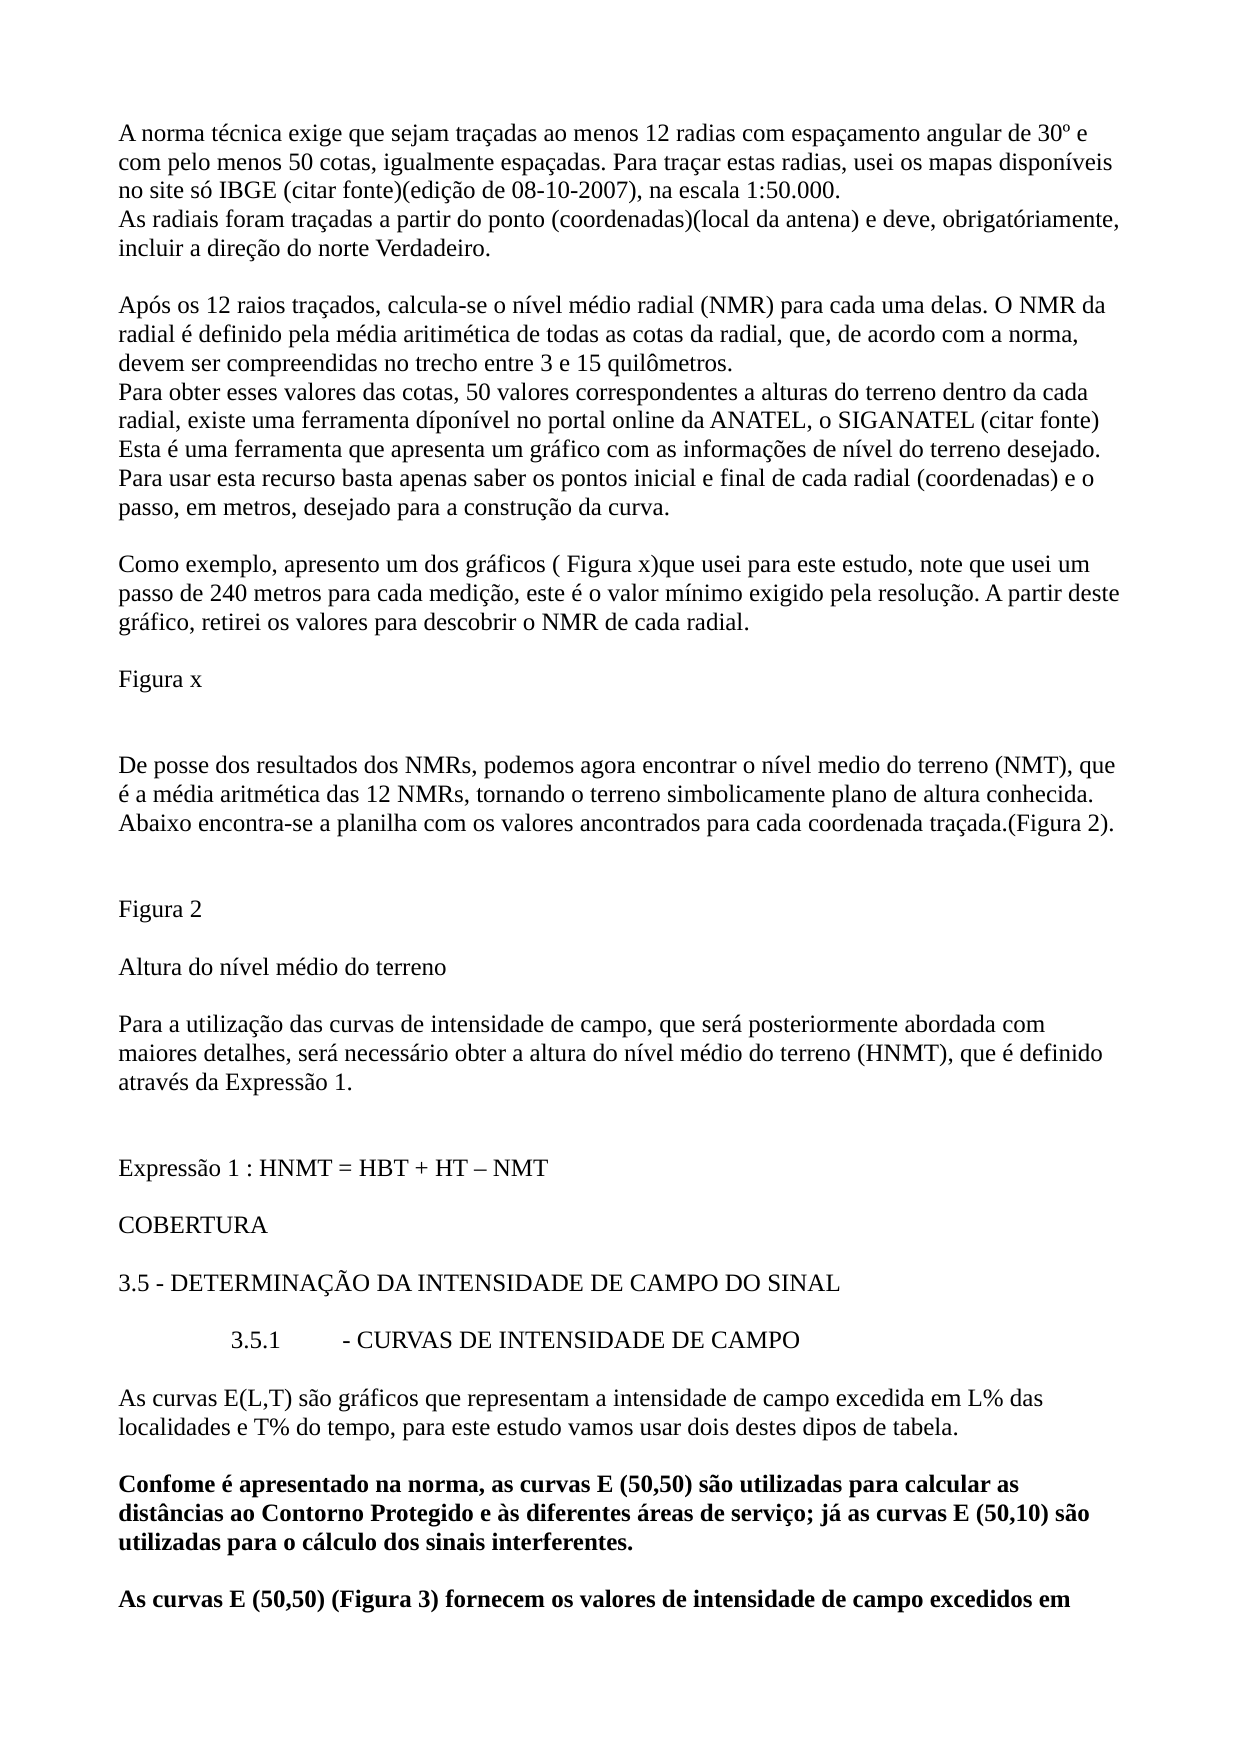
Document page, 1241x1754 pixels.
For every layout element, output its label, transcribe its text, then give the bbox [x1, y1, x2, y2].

text De posse dos resultados dos NMRs, podemos agora encontrar o nível medio do terreno (NMT), que é a média aritmética das 12 NMRs, tornando o terreno simbolicamente plano de altura conhecida. Abaixo encontra-se a planilha com os valores ancontrados para cada coordenada traçada.(Figura 2). [118, 751, 1122, 837]
text Figura 2 [118, 894, 1122, 923]
text As curvas E(L,T) são gráficos que representam a intensidade de campo excedida em L% das localidades e T% do tempo, para este estudo vamos usar dois destes dipos de tabela. [118, 1383, 1122, 1441]
text A norma técnica exige que sejam traçadas ao menos 12 radias com espaçamento angular de 30º e com pelo menos 50 cotas, igualmente espaçadas. Para traçar estas radias, usei os mapas disponíveis no site só IBGE (citar fonte)(edição de 08-10-2007), na escala 1:50.000. [118, 118, 1122, 204]
text Figura x [118, 664, 1122, 693]
text Confome é apresentado na norma, as curvas E (50,50) são utilizadas para calcular as distâncias ao Contorno Protegido e às diferentes áreas de serviço; já as curvas E (50,10) são utilizadas para o cálculo dos sinais interferentes. [118, 1469, 1122, 1556]
text Para obter esses valores das cotas, 50 valores correspondentes a alturas do terreno dentro da cada radial, existe uma ferramenta díponível no portal online da ANATEL, o SIGANATEL (citar fonte) [118, 377, 1122, 434]
list - CURVAS DE INTENSIDADE DE CAMPO [231, 1326, 1122, 1354]
text 3.5 - DETERMINAÇÃO DA INTENSIDADE DE CAMPO DO SINAL [118, 1268, 1122, 1297]
text Esta é uma ferramenta que apresenta um gráfico com as informações de nível do terreno desejado. Para usar esta recurso basta apenas saber os pontos inicial e final de cada radial (coordenadas) e o passo, em metros, desejado para a construção da curva. [118, 434, 1122, 521]
text As curvas E (50,50) (Figura 3) fornecem os valores de intensidade de campo excedidos em [118, 1584, 1122, 1613]
text Como exemplo, apresento um dos gráficos ( Figura x)que usei para este estudo, note que usei um passo de 240 metros para cada medição, este é o valor mínimo exigido pela resolução. A partir deste gráfico, retirei os valores para descobrir o NMR de cada radial. [118, 549, 1122, 636]
text COBERTURA [118, 1211, 1122, 1239]
text Expressão 1 : HNMT = HBT + HT – NMT [118, 1153, 1122, 1182]
text Após os 12 raios traçados, calcula-se o nível médio radial (NMR) para cada uma delas. O NMR da radial é definido pela média aritimética de todas as cotas da radial, que, de acordo com a norma, devem ser compreendidas no trecho entre 3 e 15 quilômetros. [118, 291, 1122, 377]
text As radiais foram traçadas a partir do ponto (coordenadas)(local da antena) e deve, obrigatóriamente, incluir a direção do norte Verdadeiro. [118, 204, 1122, 262]
text Para a utilização das curvas de intensidade de campo, que será posteriormente abordada com maiores detalhes, será necessário obter a altura do nível médio do terreno (HNMT), que é definido através da Expressão 1. [118, 1009, 1122, 1096]
text Altura do nível médio do terreno [118, 952, 1122, 981]
